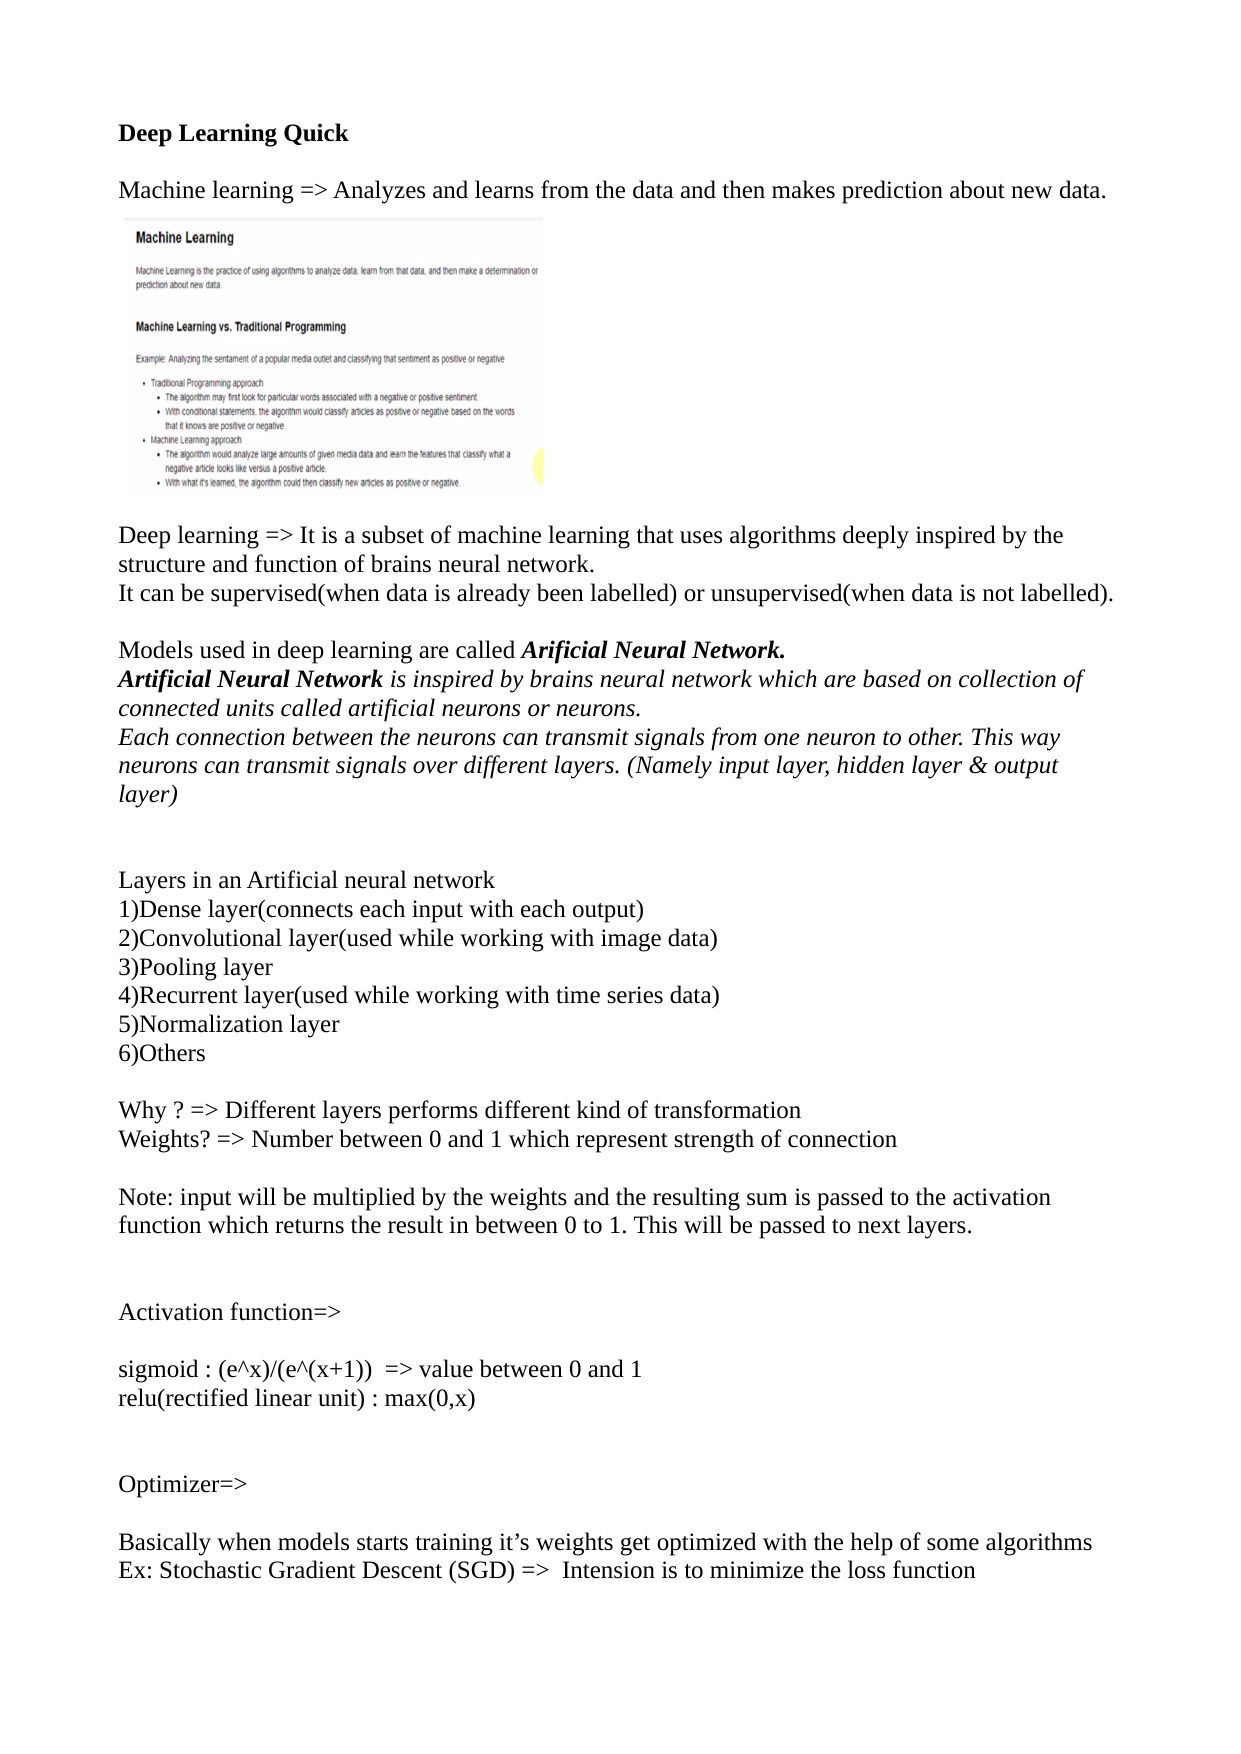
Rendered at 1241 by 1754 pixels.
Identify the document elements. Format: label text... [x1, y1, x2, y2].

text Note: input will be multiplied by the weights and the resulting sum is passed to the activation function which returns the result in between 0 to 1. This will be passed to next layers. [118, 1182, 1122, 1239]
text 4)Recurrent layer(used while working with time series data) [118, 981, 1122, 1009]
text Activation function=> [118, 1297, 1122, 1326]
text 3)Pooling layer [118, 952, 1122, 981]
text It can be supervised(when data is already been labelled) or unsupervised(when data is not labelled). [118, 578, 1122, 607]
picture [164, 217, 519, 499]
text 6)Others [118, 1038, 1122, 1067]
text Why ? => Different layers performs different kind of transformation [118, 1096, 1122, 1124]
text Ex: Stochastic Gradient Descent (SGD) => Intension is to minimize the loss function [118, 1556, 1122, 1584]
text Artificial Neural Network is inspired by brains neural network which are based on collection of connected units called artificial neurons or neurons. [118, 664, 1122, 722]
text Machine learning => Analyzes and learns from the data and then makes prediction about new data. [118, 176, 1122, 204]
text relu(rectified linear unit) : max(0,x) [118, 1383, 1122, 1412]
text 1)Dense layer(connects each input with each output) [118, 894, 1122, 923]
text Deep Learning Quick [118, 118, 1122, 147]
text Weights? => Number between 0 and 1 which represent strength of connection [118, 1124, 1122, 1153]
text Models used in deep learning are called Arificial Neural Network. [118, 636, 1122, 664]
text Each connection between the neurons can transmit signals from one neuron to other. This way neurons can transmit signals over different layers. (Namely input layer, hidden layer & output layer) [118, 722, 1122, 808]
text 2)Convolutional layer(used while working with image data) [118, 923, 1122, 952]
text 5)Normalization layer [118, 1009, 1122, 1038]
text sigmoid : (e^x)/(e^(x+1)) => value between 0 and 1 [118, 1354, 1122, 1383]
text Layers in an Artificial neural network [118, 866, 1122, 894]
text Deep learning => It is a subset of machine learning that uses algorithms deeply inspired by the structure and function of brains neural network. [118, 521, 1122, 578]
text Optimizer=> [118, 1469, 1122, 1498]
text Basically when models starts training it’s weights get optimized with the help of some algorithms [118, 1527, 1122, 1556]
